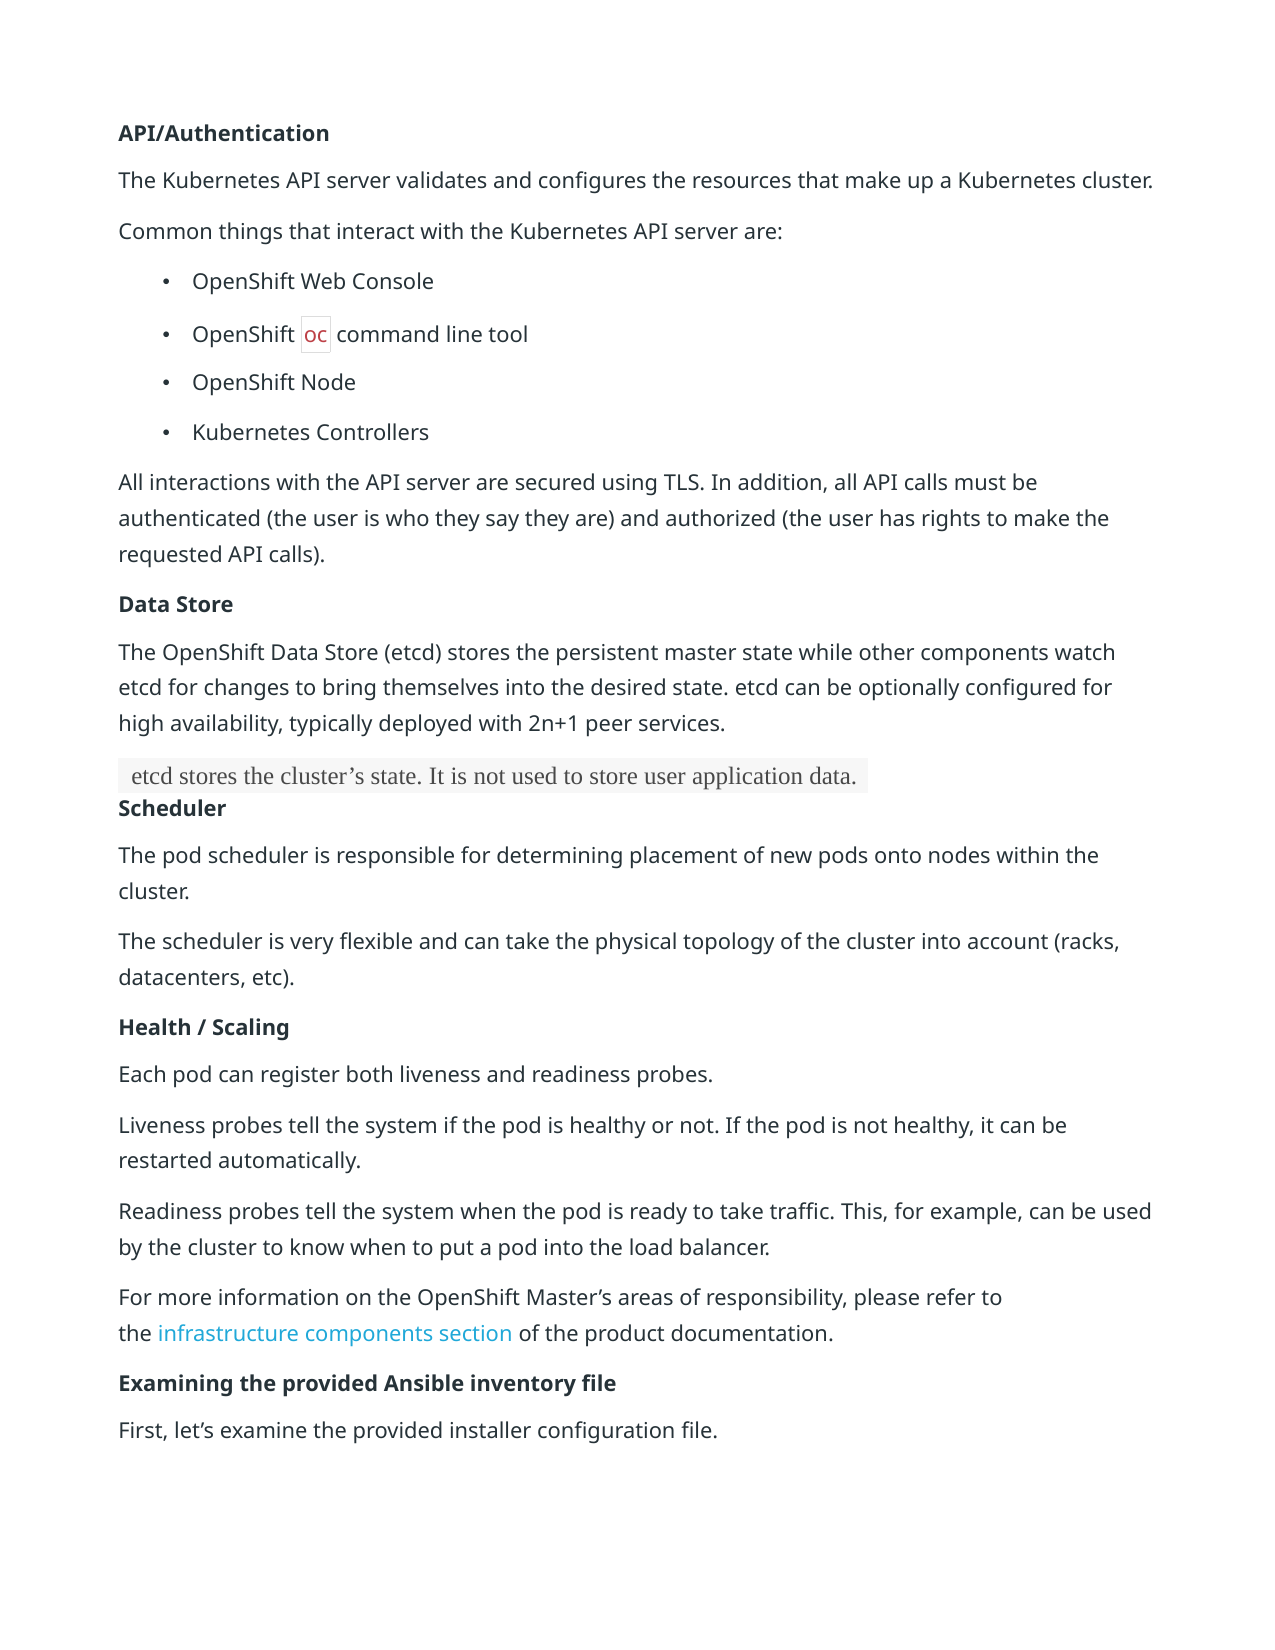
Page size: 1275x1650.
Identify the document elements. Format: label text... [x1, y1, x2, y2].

text Liveness probes tell the system if the pod is healthy or not. If the pod is not healthy, it can be restarted automatically. [118, 1110, 1157, 1175]
text The Kubernetes API server validates and configures the resources that make up a Kubernetes cluster. [118, 165, 1157, 195]
subtitle API/Authentication [118, 118, 1157, 148]
subtitle Examining the provided Ansible inventory file [118, 1368, 1157, 1398]
text The OpenShift Data Store (etcd) stores the persistent master state while other components watch etcd for changes to bring themselves into the desired state. etcd can be optionally configured for high availability, typically deployed with 2n+1 peer services. [118, 636, 1157, 738]
text For more information on the OpenShift Master’s areas of responsibility, please refer to the infrastructure components section of the product documentation. [118, 1282, 1157, 1347]
table_header [118, 758, 131, 793]
text Readiness probes tell the system when the pod is ready to take traffic. This, for example, can be used by the cluster to know when to put a pod into the load balancer. [118, 1196, 1157, 1261]
table_header etcd stores the cluster’s state. It is not used to store user application data. [131, 758, 868, 793]
list OpenShift Node [162, 367, 1157, 397]
text The pod scheduler is responsible for determining placement of new pods onto nodes within the cluster. [118, 840, 1157, 906]
list OpenShift oc command line tool [331, 316, 1157, 352]
list OpenShift oc command line tool [302, 317, 330, 352]
text Common things that interact with the Kubernetes API server are: [118, 216, 1157, 246]
text The scheduler is very flexible and can take the physical topology of the cluster into account (racks, datacenters, etc). [118, 926, 1157, 992]
list OpenShift Web Console [162, 266, 1157, 296]
list Kubernetes Controllers [162, 417, 1157, 447]
subtitle Health / Scaling [118, 1012, 1157, 1042]
text All interactions with the API server are secured using TLS. In addition, all API calls must be authenticated (the user is who they say they are) and authorized (the user has rights to make the requested API calls). [118, 467, 1157, 569]
text First, let’s examine the provided installer configuration file. [118, 1415, 1157, 1445]
subtitle Data Store [118, 589, 1157, 619]
list OpenShift oc command line tool [162, 316, 301, 352]
text Each pod can register both liveness and readiness probes. [118, 1059, 1157, 1089]
subtitle Scheduler [118, 793, 1157, 823]
